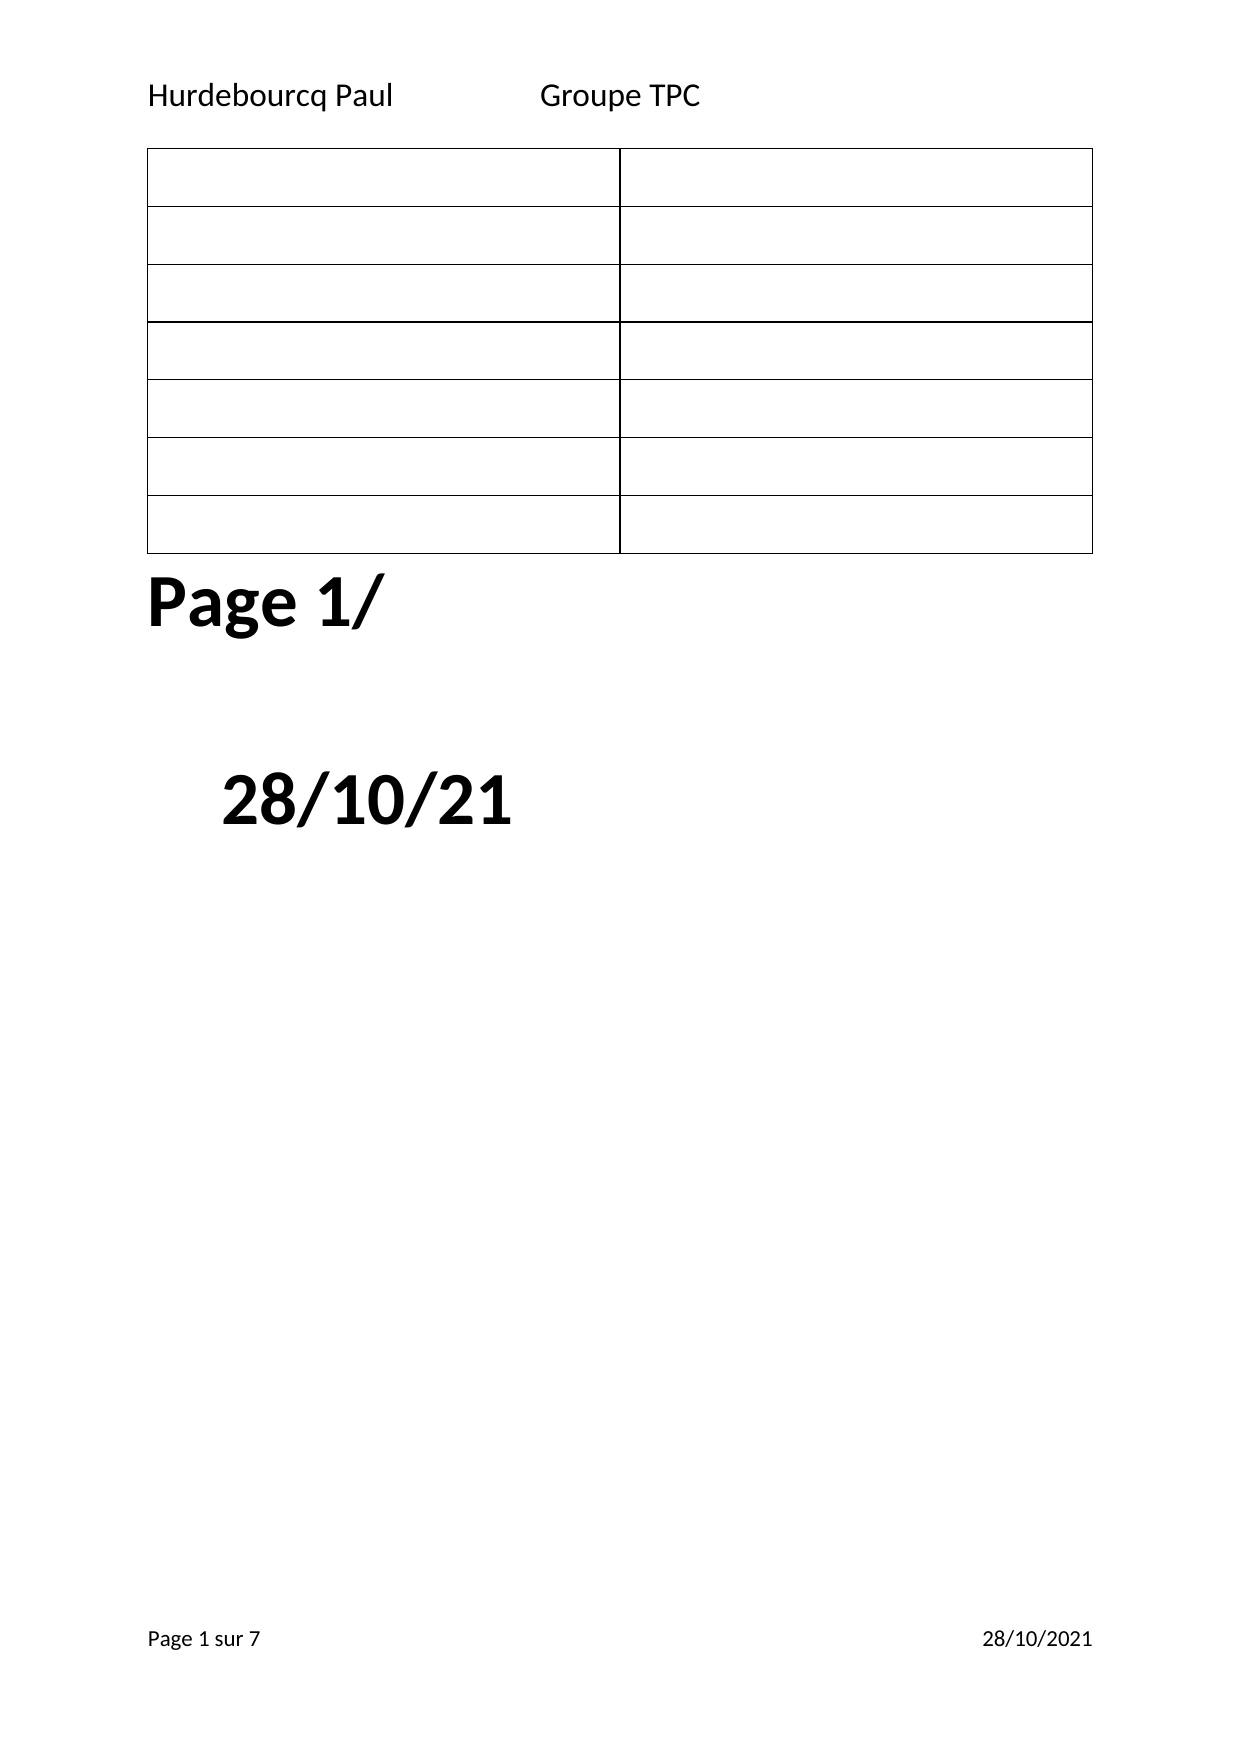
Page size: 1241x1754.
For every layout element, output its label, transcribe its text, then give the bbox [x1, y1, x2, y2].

table_cell [148, 149, 619, 206]
table_cell [148, 496, 619, 553]
table_cell [148, 207, 619, 263]
table_cell [621, 438, 1092, 495]
table_cell [148, 265, 619, 321]
table_cell [621, 496, 1092, 553]
table_cell [621, 323, 1092, 379]
table_cell [148, 438, 619, 495]
table_cell [621, 149, 1092, 206]
table_cell [148, 323, 619, 379]
table_cell [148, 380, 619, 437]
table_cell [621, 265, 1092, 321]
text Page 1/ 28/10/21 [148, 554, 1093, 843]
table_cell [621, 207, 1092, 263]
table_cell [621, 380, 1092, 437]
